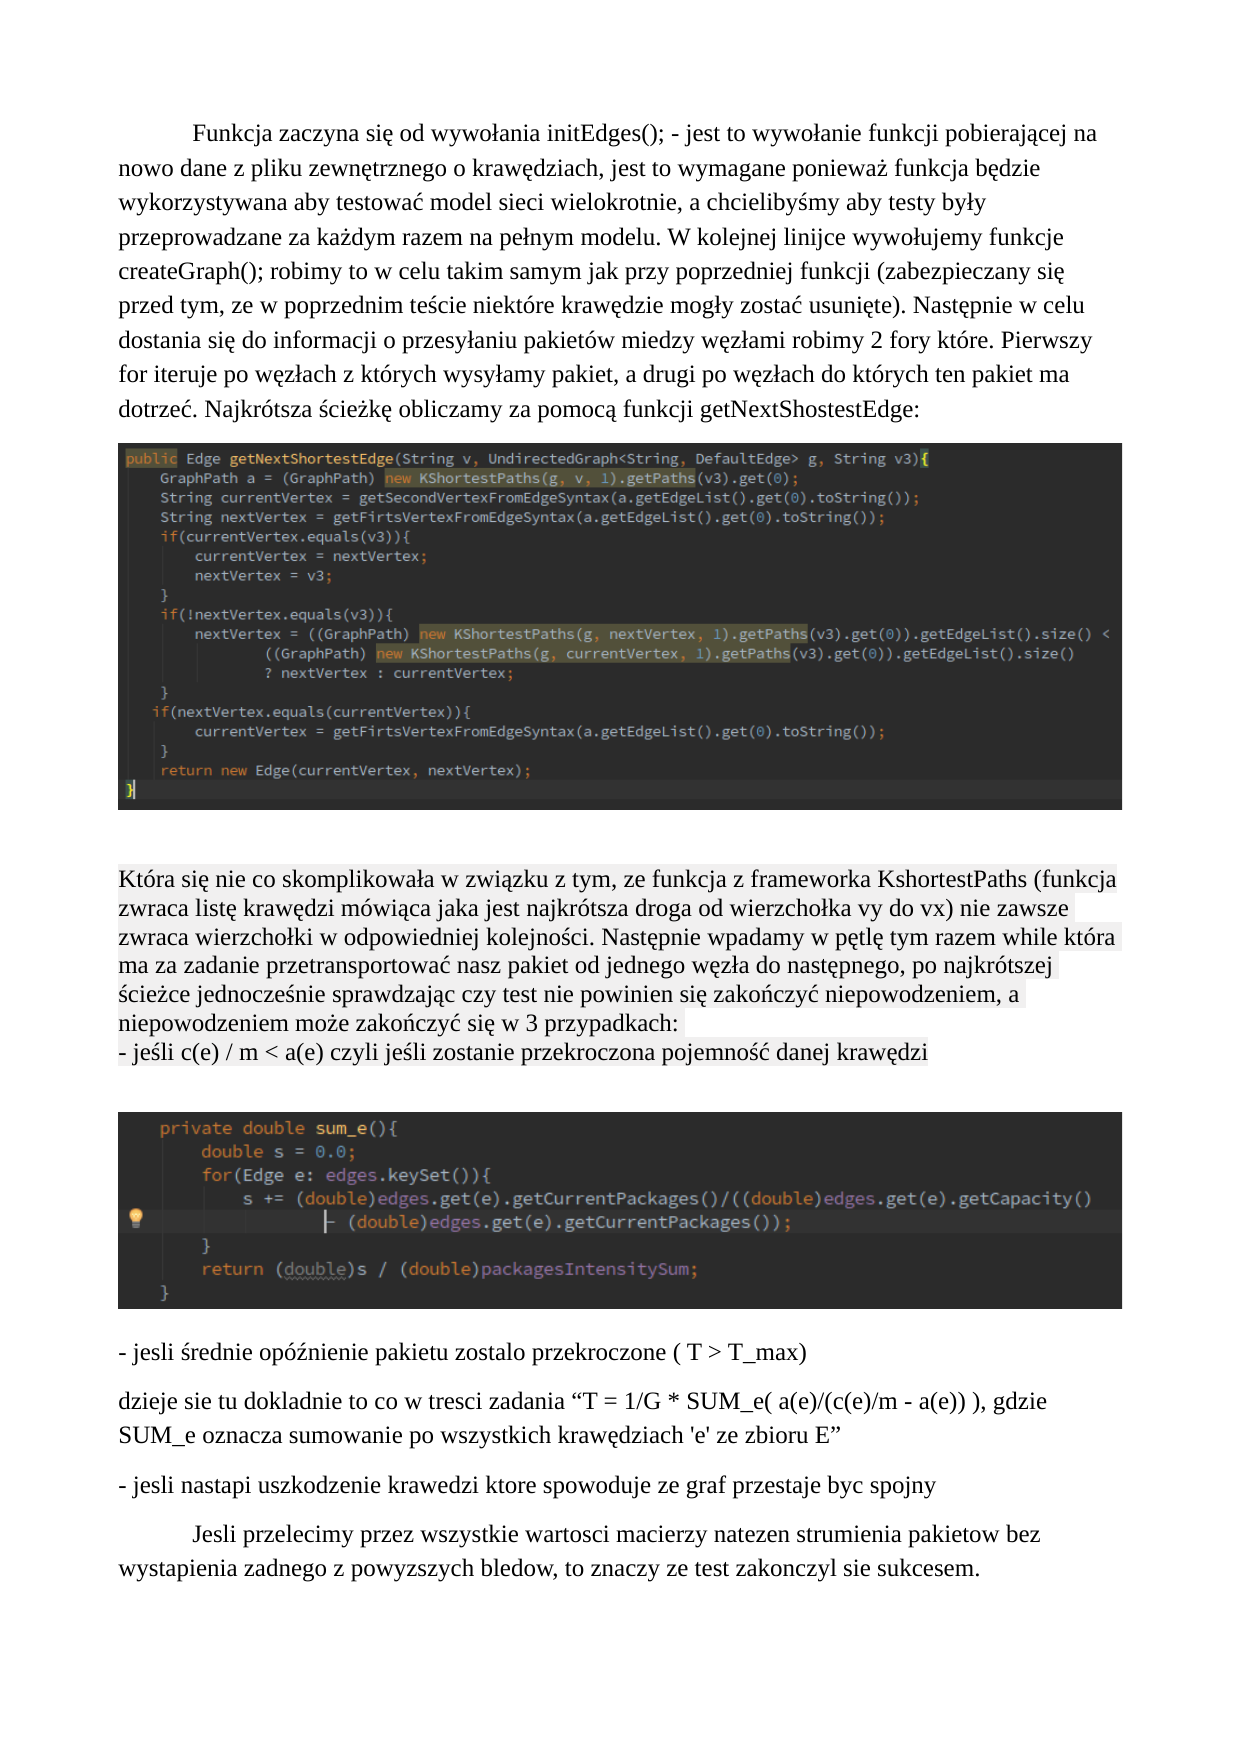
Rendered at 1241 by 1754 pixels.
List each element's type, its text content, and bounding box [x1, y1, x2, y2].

picture [118, 443, 1123, 810]
text dzieje sie tu dokladnie to co w tresci zadania “T = 1/G * SUM_e( a(e)/(c(e)/m - a(e)) ), gdzie SUM_e oznacza sumowanie po wszystkich krawędziach 'e' ze zbioru E” [118, 1386, 1122, 1449]
text Która się nie co skomplikowała w związku z tym, ze funkcja z frameworka KshortestPaths (funkcja zwraca listę krawędzi mówiąca jaka jest najkrótsza droga od wierzchołka vy do vx) nie zawsze zwraca wierzchołki w odpowiedniej kolejności. Następnie wpadamy w pętlę tym razem while która ma za zadanie przetransportować nasz pakiet od jednego węzła do następnego, po najkrótszej ścieżce jednocześnie sprawdzając czy test nie powinien się zakończyć niepowodzeniem, a niepowodzeniem może zakończyć się w 3 przypadkach: [118, 864, 1122, 1037]
picture [118, 1112, 1123, 1309]
text Jesli przelecimy przez wszystkie wartosci macierzy natezen strumienia pakietow bez wystapienia zadnego z powyzszych bledow, to znaczy ze test zakonczyl sie sukcesem. [118, 1519, 1122, 1582]
text - jesli średnie opóźnienie pakietu zostalo przekroczone ( T > T_max) [118, 1337, 1122, 1366]
text Funkcja zaczyna się od wywołania initEdges(); - jest to wywołanie funkcji pobierającej na nowo dane z pliku zewnętrznego o krawędziach, jest to wymagane ponieważ funkcja będzie wykorzystywana aby testować model sieci wielokrotnie, a chcielibyśmy aby testy były przeprowadzane za każdym razem na pełnym modelu. W kolejnej linijce wywołujemy funkcje createGraph(); robimy to w celu takim samym jak przy poprzedniej funkcji (zabezpieczany się przed tym, ze w poprzednim teście niektóre krawędzie mogły zostać usunięte). Następnie w celu dostania się do informacji o przesyłaniu pakietów miedzy węzłami robimy 2 fory które. Pierwszy for iteruje po węzłach z których wysyłamy pakiet, a drugi po węzłach do których ten pakiet ma dotrzeć. Najkrótsza ścieżkę obliczamy za pomocą funkcji getNextShostestEdge: [118, 118, 1122, 423]
text - jeśli c(e) / m < a(e) czyli jeśli zostanie przekroczona pojemność danej krawędzi [118, 1037, 1122, 1066]
text - jesli nastapi uszkodzenie krawedzi ktore spowoduje ze graf przestaje byc spojny [118, 1470, 1122, 1498]
